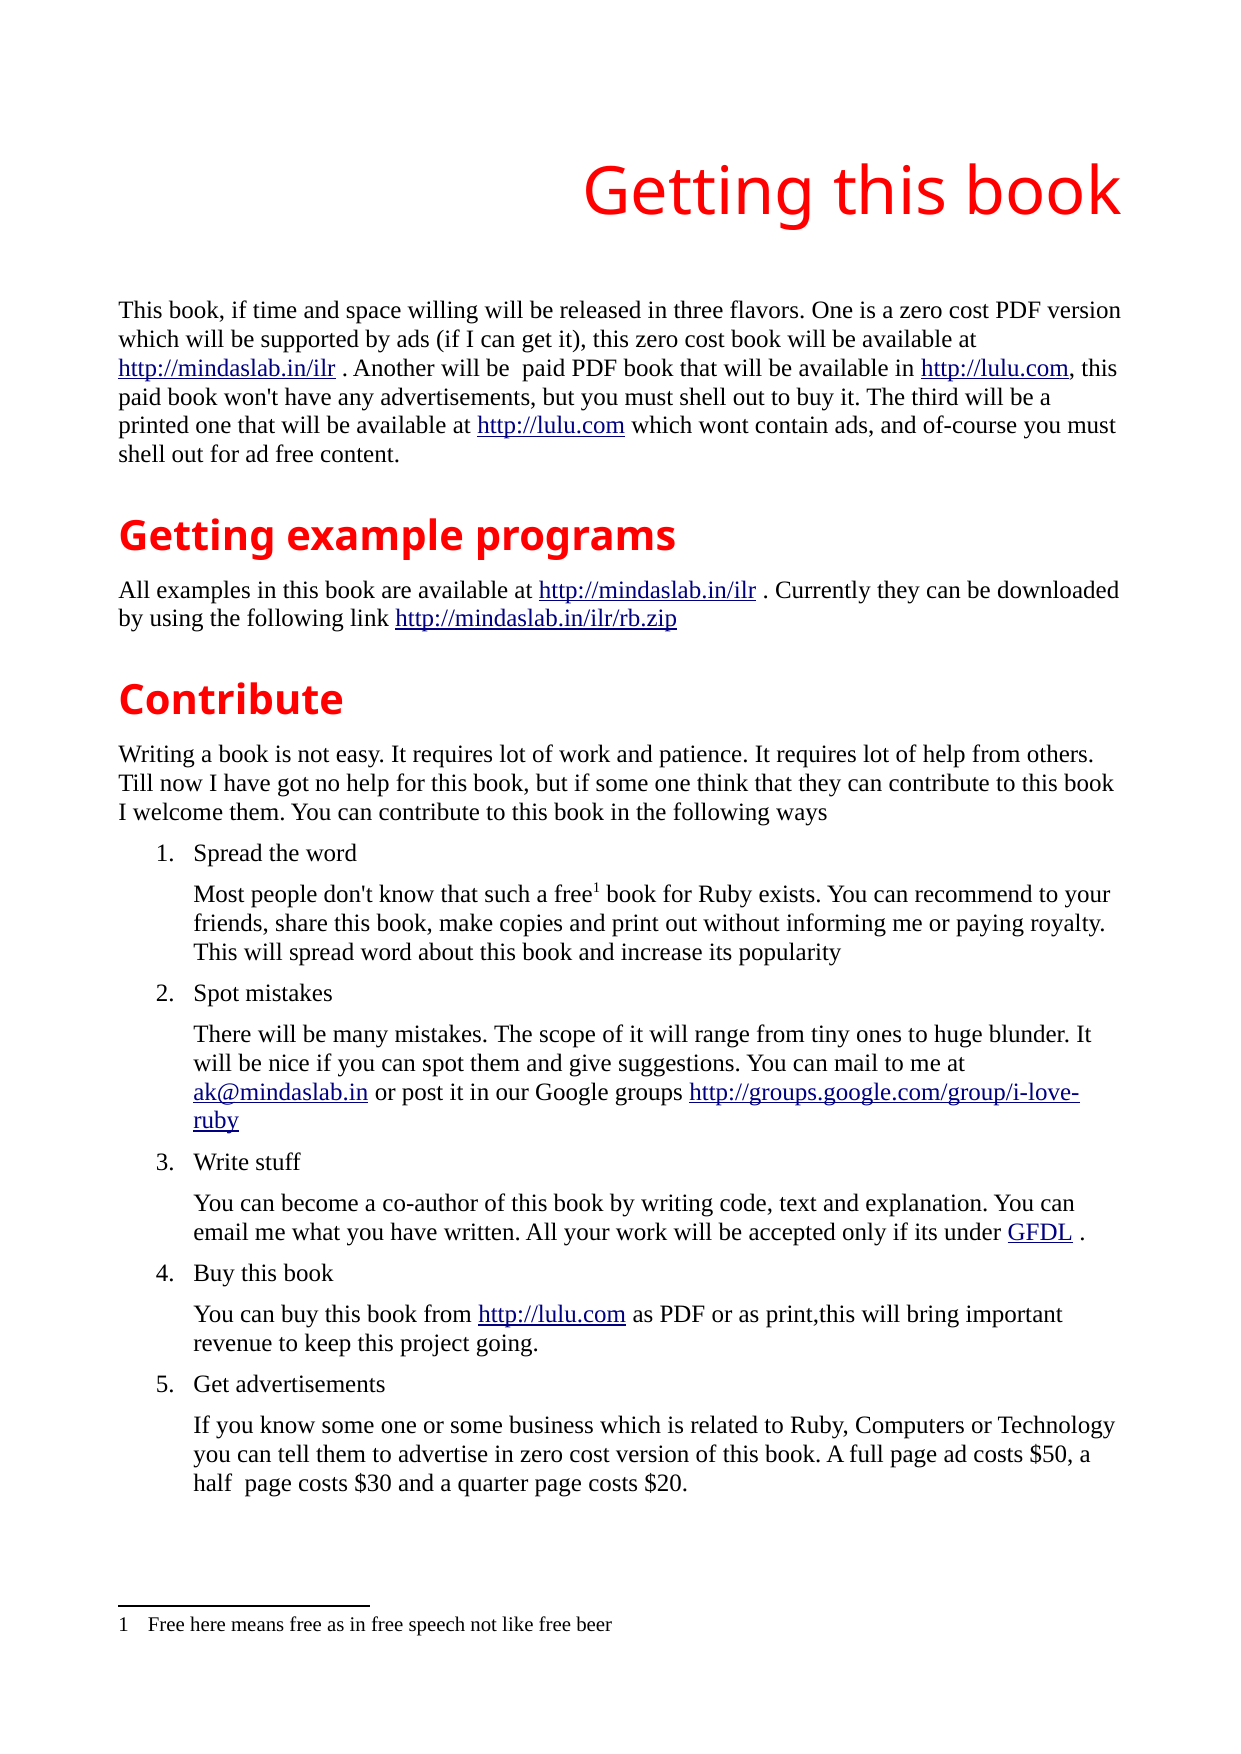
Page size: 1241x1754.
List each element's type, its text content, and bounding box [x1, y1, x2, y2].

list You can buy this book from http://lulu.com as PDF or as print,this will bring important revenue to keep this project going. [156, 1299, 1122, 1357]
list Spot mistakes [156, 978, 1122, 1007]
text Writing a book is not easy. It requires lot of work and patience. It requires lot of help from others. Till now I have got no help for this book, but if some one think that they can contribute to this book I welcome them. You can contribute to this book in the following ways [118, 739, 1122, 825]
subtitle Getting example programs [118, 506, 1122, 562]
list Get advertisements [156, 1369, 1122, 1398]
list You can become a co-author of this book by writing code, text and explanation. You can email me what you have written. All your work will be accepted only if its under GFDL . [156, 1188, 1122, 1245]
list Most people don't know that such a free book for Ruby exists. You can recommend to your friends, share this book, make copies and print out without informing me or paying royalty. This will spread word about this book and increase its popularity [156, 879, 1122, 965]
list If you know some one or some business which is related to Ruby, Computers or Technology you can tell them to advertise in zero cost version of this book. A full page ad costs $50, a half page costs $30 and a quarter page costs $20. [156, 1410, 1122, 1497]
text All examples in this book are available at http://mindaslab.in/ilr . Currently they can be downloaded by using the following link http://mindaslab.in/ilr/rb.zip [118, 575, 1122, 632]
list Spread the word [156, 838, 1122, 867]
list Write stuff [156, 1147, 1122, 1175]
text This book, if time and space willing will be released in three flavors. One is a zero cost PDF version which will be supported by ads (if I can get it), this zero cost book will be available at http://mindaslab.in/ilr . Another will be paid PDF book that will be available in http://lulu.com, this paid book won't have any advertisements, but you must shell out to buy it. The third will be a printed one that will be available at http://lulu.com which wont contain ads, and of-course you must shell out for ad free content. [118, 296, 1122, 468]
subtitle Contribute [118, 670, 1122, 727]
list Buy this book [156, 1258, 1122, 1287]
list Free here means free as in free speech not like free beer [118, 1612, 1122, 1636]
subtitle Getting this book [118, 143, 1122, 234]
list There will be many mistakes. The scope of it will range from tiny ones to huge blunder. It will be nice if you can spot them and give suggestions. You can mail to me at ak@mindaslab.in or post it in our Google groups http://groups.google.com/group/i-love-ruby [156, 1019, 1122, 1134]
